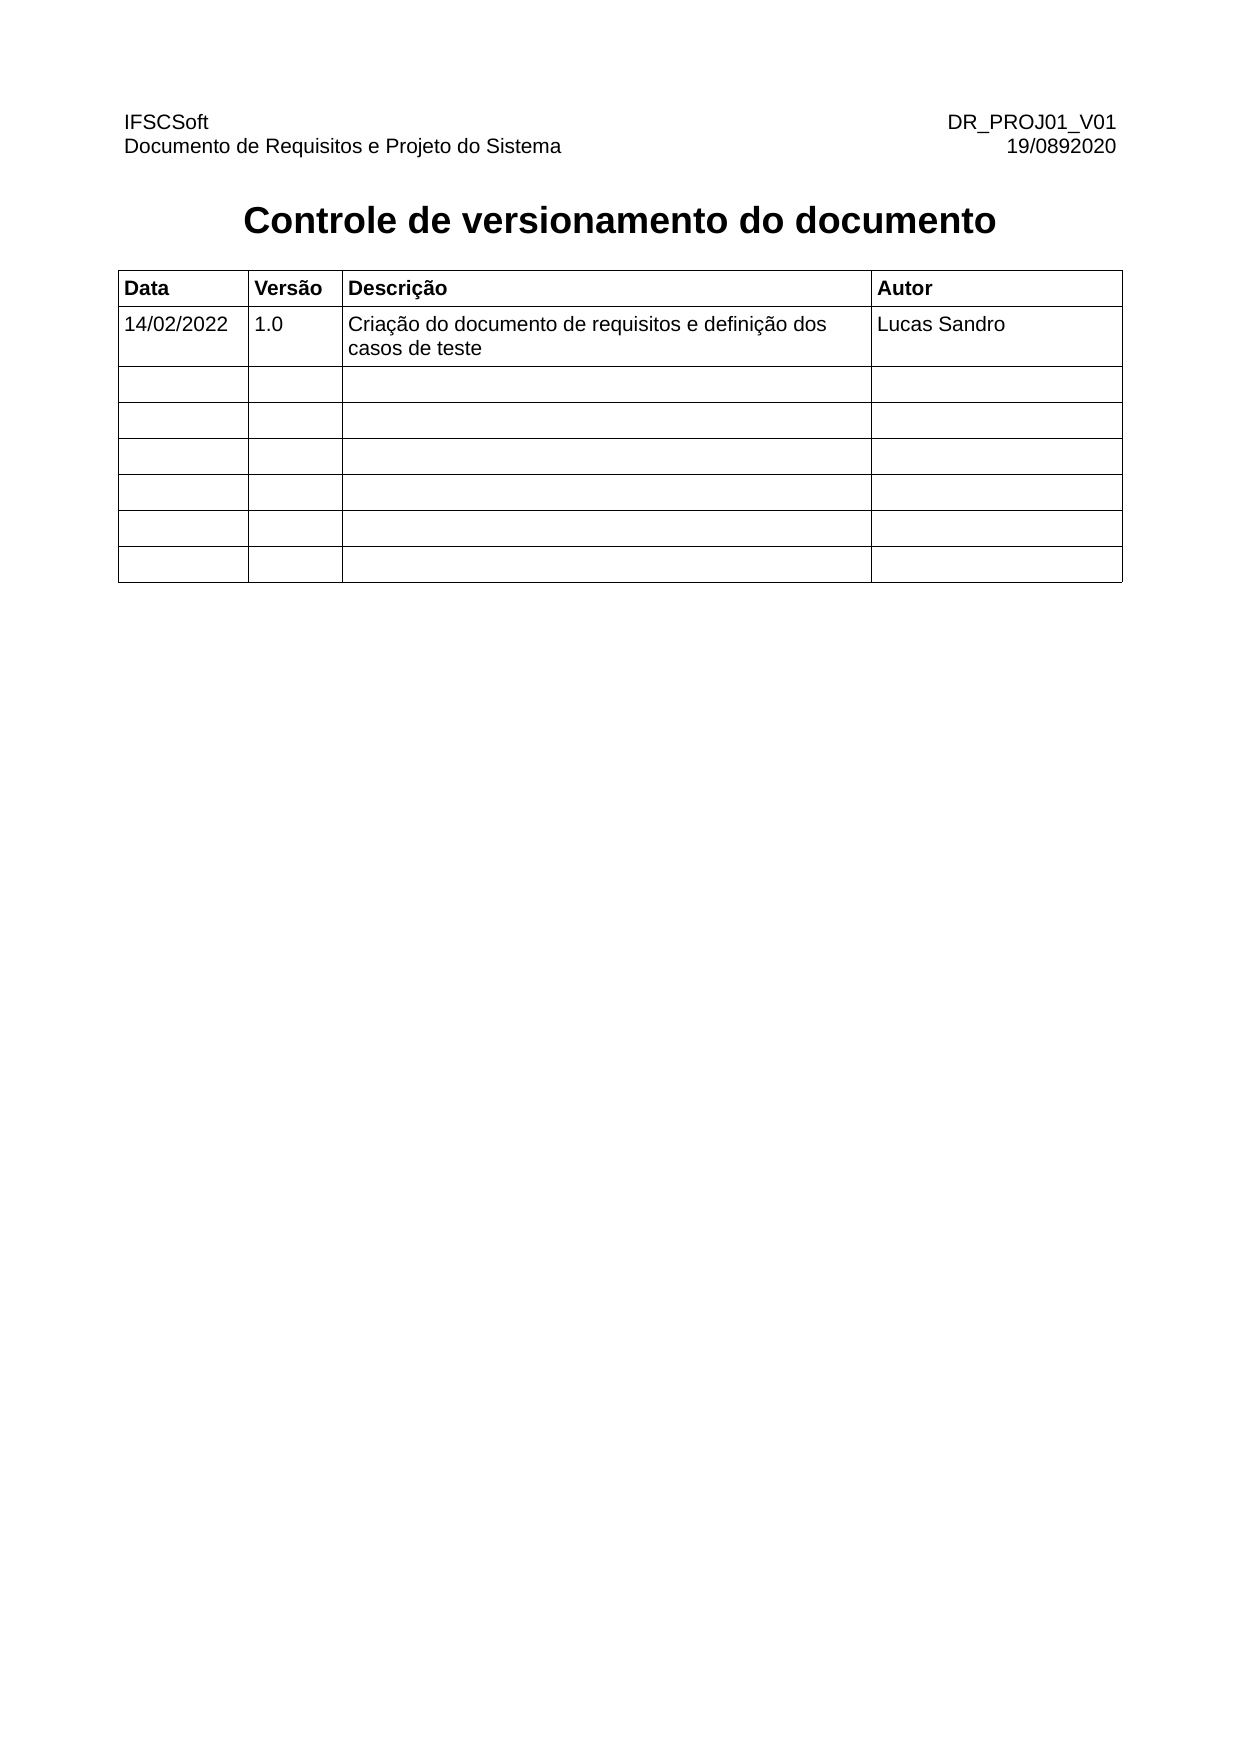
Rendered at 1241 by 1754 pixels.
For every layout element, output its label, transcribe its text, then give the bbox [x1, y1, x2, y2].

table_cell [343, 475, 871, 509]
table_cell [872, 511, 1122, 546]
table_cell [872, 439, 1122, 474]
table_header Descrição [343, 271, 871, 306]
table_cell [872, 475, 1122, 509]
table_cell Lucas Sandro [872, 307, 1122, 366]
table_cell [343, 511, 871, 546]
table_cell [872, 403, 1122, 438]
table_cell [119, 547, 248, 581]
text Controle de versionamento do documento [118, 198, 1122, 241]
table_cell 14/02/2022 [119, 307, 248, 366]
table_cell [872, 367, 1122, 402]
table_header Autor [872, 271, 1122, 306]
table_cell [119, 403, 248, 438]
table_header Versão [249, 271, 342, 306]
table_cell [249, 439, 342, 474]
table_cell [249, 367, 342, 402]
table_cell [872, 547, 1122, 581]
table_cell 1.0 [249, 307, 342, 366]
table_header Data [119, 271, 248, 306]
table_cell [343, 547, 871, 581]
table_cell [249, 511, 342, 546]
table_cell [249, 475, 342, 509]
table_cell [119, 439, 248, 474]
table_cell Criação do documento de requisitos e definição dos casos de teste [343, 307, 871, 366]
table_cell [343, 439, 871, 474]
table_cell [119, 511, 248, 546]
table_cell [119, 475, 248, 509]
table_cell [249, 403, 342, 438]
table_cell [119, 367, 248, 402]
table_cell [343, 367, 871, 402]
table_cell [249, 547, 342, 581]
table_cell [343, 403, 871, 438]
